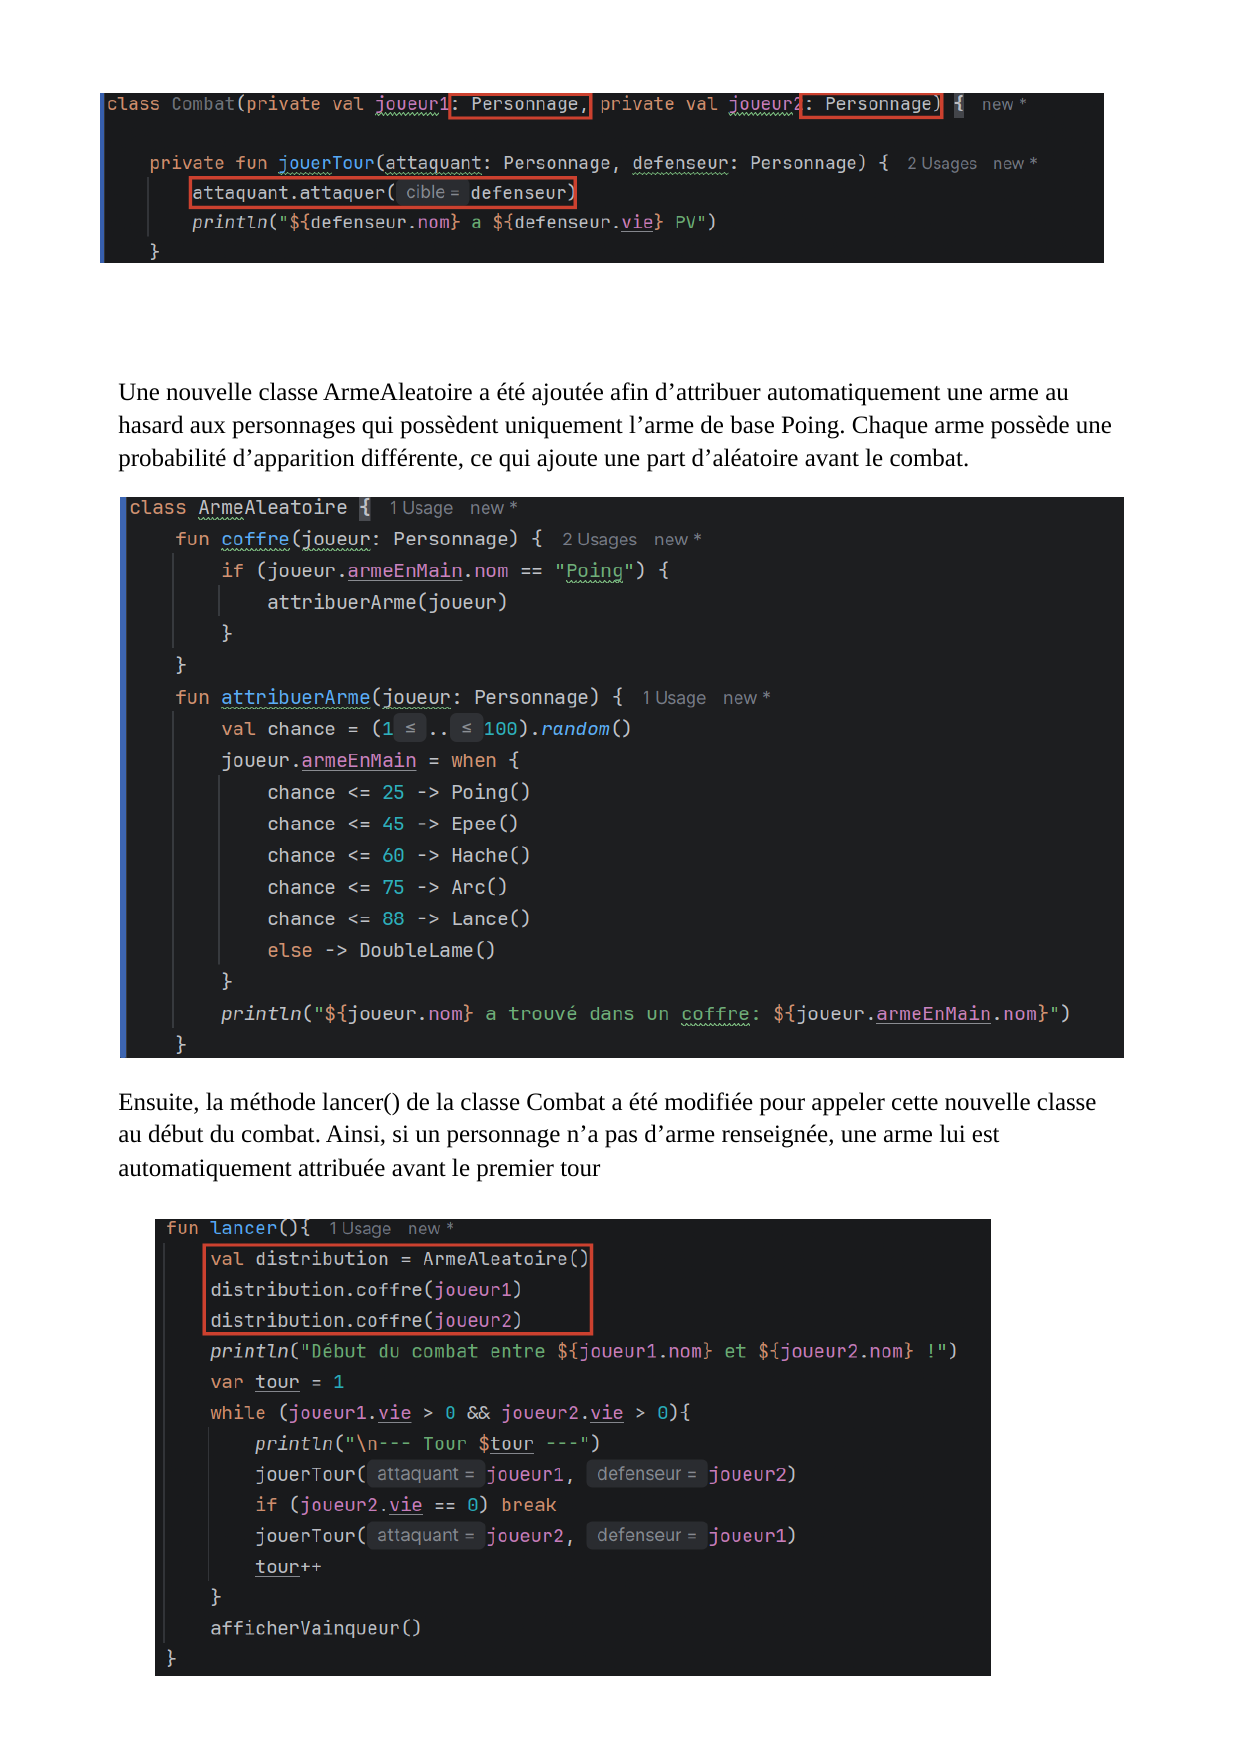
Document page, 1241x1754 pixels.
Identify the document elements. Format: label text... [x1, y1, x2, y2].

text Une nouvelle classe ArmeAleatoire a été ajoutée afin d’attribuer automatiquement une arme au hasard aux personnages qui possèdent uniquement l’arme de base Poing. Chaque arme possède une probabilité d’apparition différente, ce qui ajoute une part d’aléatoire avant le combat. [118, 377, 1122, 472]
picture [120, 497, 1124, 1058]
picture [155, 1219, 991, 1676]
picture [100, 93, 1104, 263]
text Ensuite, la méthode lancer() de la classe Combat a été modifiée pour appeler cette nouvelle classe au début du combat. Ainsi, si un personnage n’a pas d’arme renseignée, une arme lui est automatiquement attribuée avant le premier tour [118, 1087, 1122, 1181]
